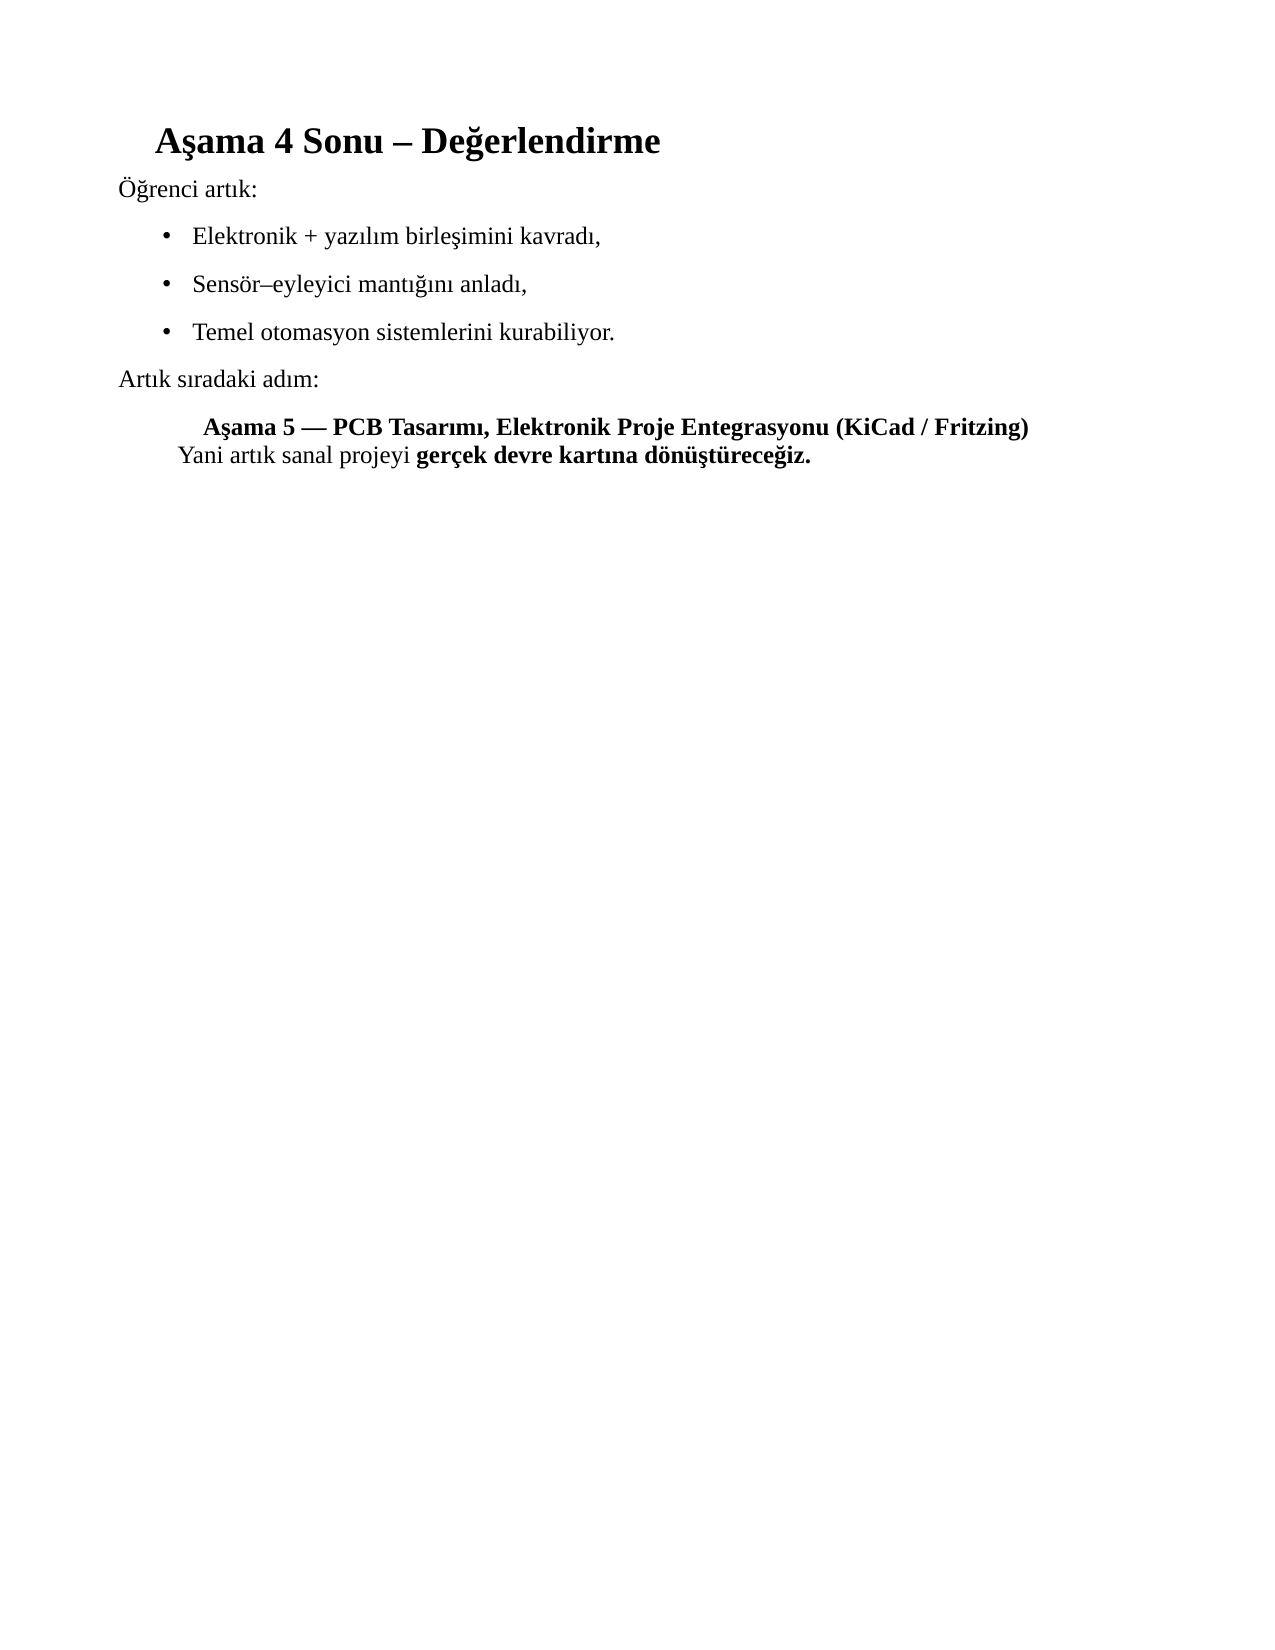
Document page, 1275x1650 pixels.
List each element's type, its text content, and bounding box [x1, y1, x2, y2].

list Temel otomasyon sistemlerini kurabiliyor. [162, 317, 1157, 345]
text Artık sıradaki adım: [118, 364, 1157, 393]
list Elektronik + yazılım birleşimini kavradı, [162, 221, 1157, 250]
text Öğrenci artık: [118, 174, 1157, 202]
subtitle ✅ Aşama 4 Sonu – Değerlendirme [118, 118, 1157, 161]
text 🔹 Aşama 5 — PCB Tasarımı, Elektronik Proje Entegrasyonu (KiCad / Fritzing) Yani artık sanal projeyi gerçek devre kartına dönüştüreceğiz. [177, 412, 1098, 469]
list Sensör–eyleyici mantığını anladı, [162, 269, 1157, 298]
